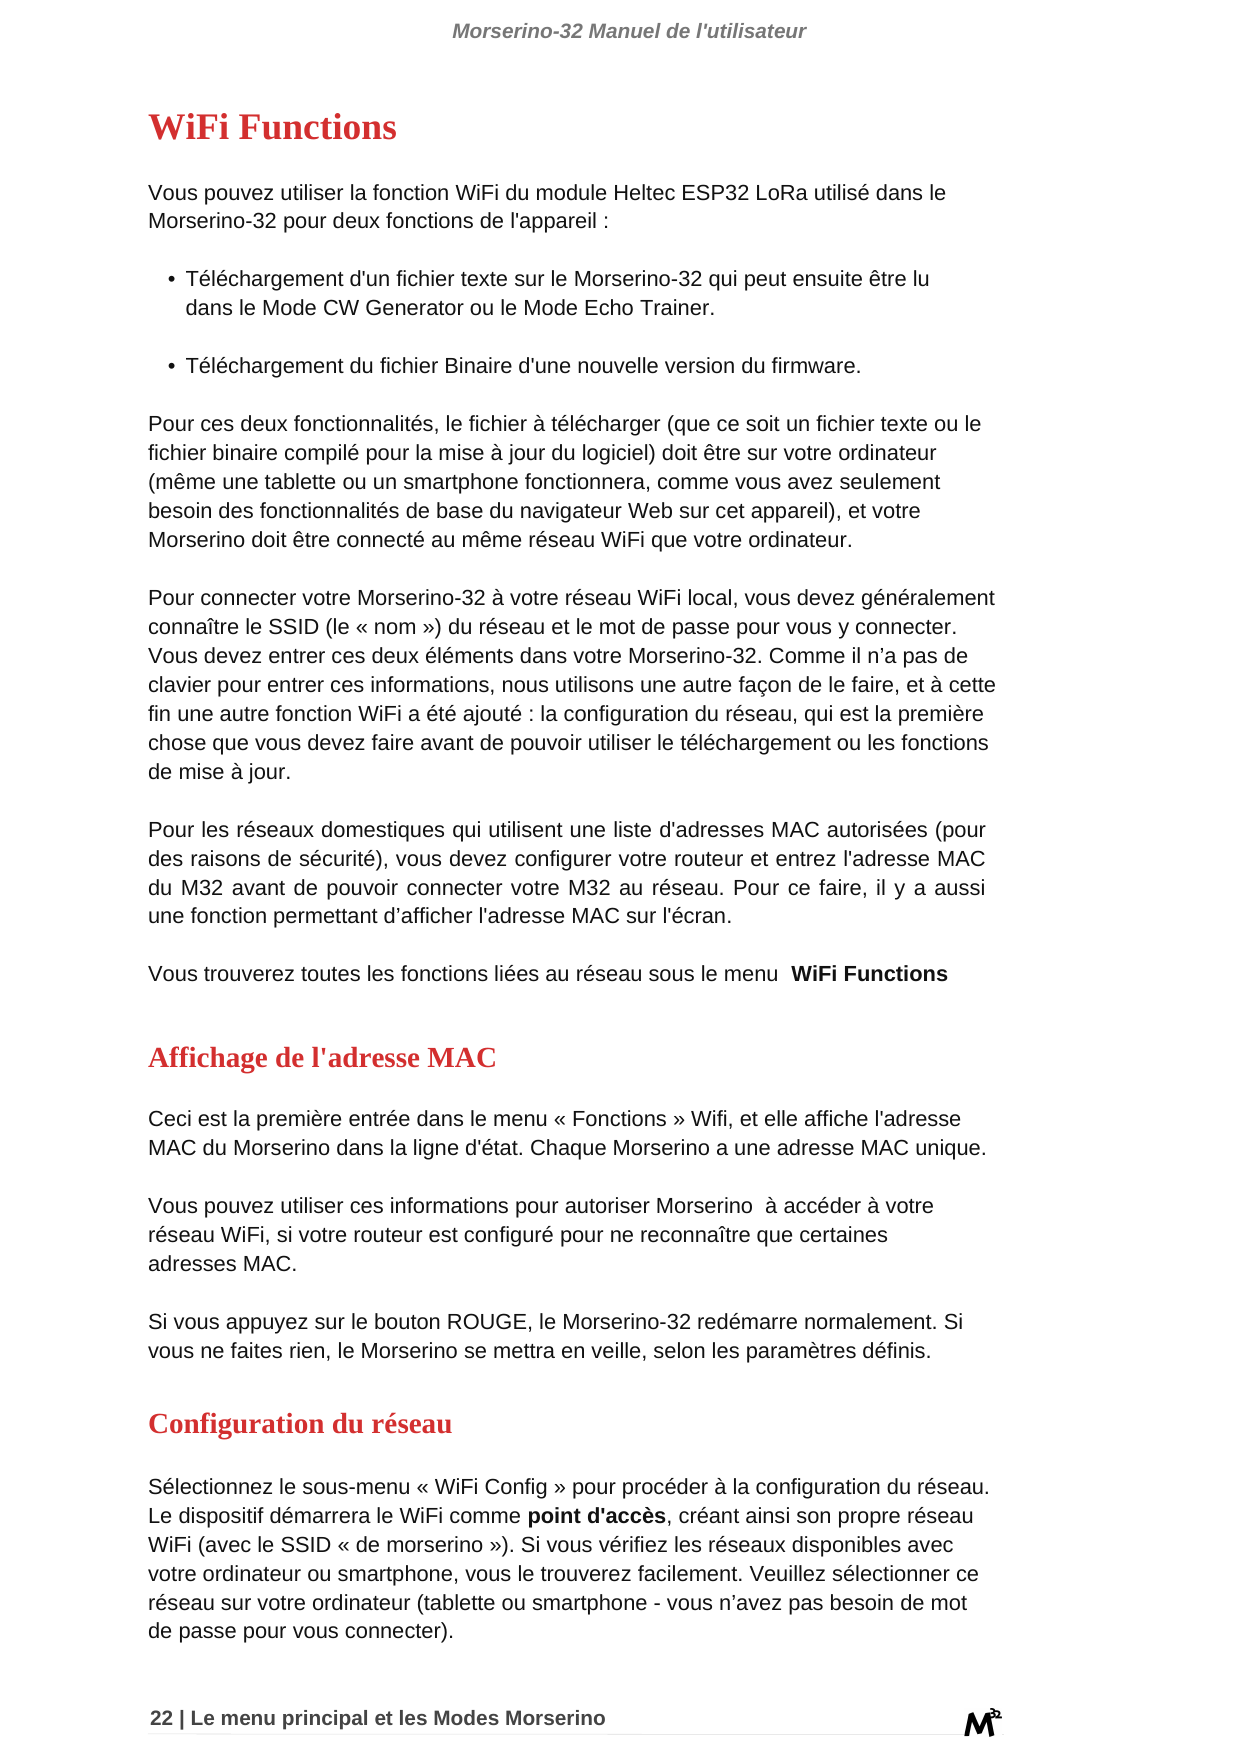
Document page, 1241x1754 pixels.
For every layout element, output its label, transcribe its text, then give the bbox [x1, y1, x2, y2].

list Téléchargement du fichier Binaire d'une nouvelle version du firmware. [168, 353, 1090, 378]
text Ceci est la première entrée dans le menu « Fonctions » Wifi, et elle affiche l'adresse MAC du Morserino dans la ligne d'état. Chaque Morserino a une adresse MAC unique. [148, 1106, 992, 1160]
text Pour ces deux fonctionnalités, le fichier à télécharger (que ce soit un fichier texte ou le fichier binaire compilé pour la mise à jour du logiciel) doit être sur votre ordinateur (même une tablette ou un smartphone fonctionnera, comme vous avez seulement besoin des fonctionnalités de base du navigateur Web sur cet appareil), et votre Morserino doit être connecté au même réseau WiFi que votre ordinateur. [148, 411, 1006, 552]
text Affichage de l'adresse MAC [148, 1043, 1090, 1074]
text Sélectionnez le sous-menu « WiFi Config » pour procéder à la configuration du réseau. [148, 1474, 1090, 1499]
text Morserino-32 Manuel de l'utilisateur [452, 19, 1090, 43]
text Le dispositif démarrera le WiFi comme point d'accès, créant ainsi son propre réseau WiFi (avec le SSID « de morserino »). Si vous vérifiez les réseaux disponibles avec votre ordinateur ou smartphone, vous le trouverez facilement. Veuillez sélectionner ce réseau sur votre ordinateur (tablette ou smartphone - vous n’avez pas besoin de mot de passe pour vous connecter). [148, 1503, 998, 1644]
text Si vous appuyez sur le bouton ROUGE, le Morserino-32 redémarre normalement. Si vous ne faites rien, le Morserino se mettra en veille, selon les paramètres définis. [148, 1309, 1002, 1363]
text Pour connecter votre Morserino-32 à votre réseau WiFi local, vous devez généralement connaître le SSID (le « nom ») du réseau et le mot de passe pour vous y connecter. Vous devez entrer ces deux éléments dans votre Morserino-32. Comme il n’a pas de clavier pour entrer ces informations, nous utilisons une autre façon de le faire, et à cette fin une autre fonction WiFi a été ajouté : la configuration du réseau, qui est la première chose que vous devez faire avant de pouvoir utiliser le téléchargement ou les fonctions de mise à jour. [148, 585, 1004, 784]
text Vous trouverez toutes les fonctions liées au réseau sous le menu WiFi Functions [148, 961, 1090, 987]
list Téléchargement d'un fichier texte sur le Morserino-32 qui peut ensuite être lu dans le Mode CW Generator ou le Mode Echo Trainer. [168, 266, 977, 321]
text 22 | Le menu principal et les Modes Morserino [150, 1705, 1090, 1730]
text Vous pouvez utiliser la fonction WiFi du module Heltec ESP32 LoRa utilisé dans le Morserino-32 pour deux fonctions de l'appareil : [148, 179, 987, 234]
text Vous pouvez utiliser ces informations pour autoriser Morserino à accéder à votre réseau WiFi, si votre routeur est configuré pour ne reconnaître que certaines adresses MAC. [148, 1193, 983, 1276]
text WiFi Functions [148, 107, 1090, 147]
text Pour les réseaux domestiques qui utilisent une liste d'adresses MAC autorisées (pour des raisons de sécurité), vous devez configurer votre routeur et entrez l'adresse MAC du M32 avant de pouvoir connecter votre M32 au réseau. Pour ce faire, il y a aussi une fonction permettant d’afficher l'adresse MAC sur l'écran. [148, 817, 987, 929]
text Configuration du réseau [148, 1408, 1090, 1439]
